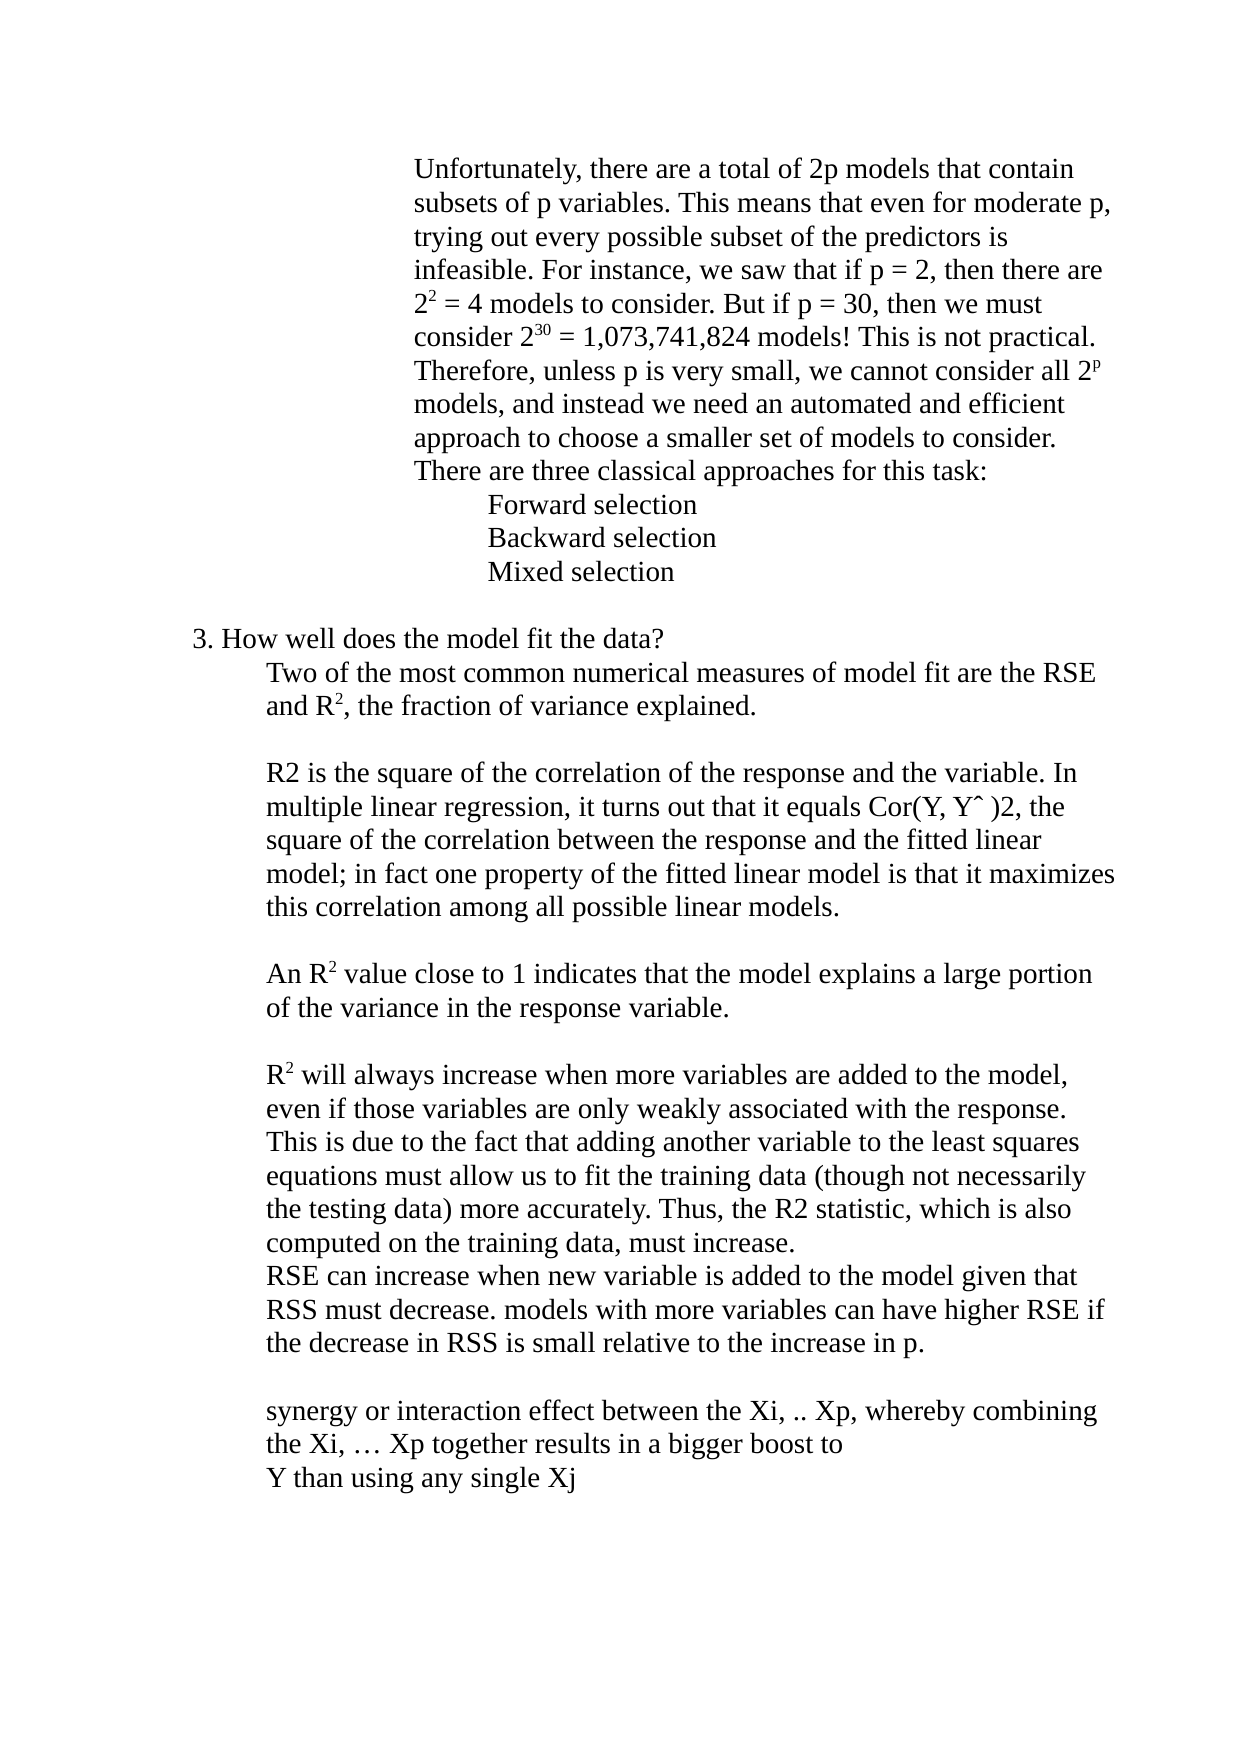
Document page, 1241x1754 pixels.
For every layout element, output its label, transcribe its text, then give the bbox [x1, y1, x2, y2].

text RSE can increase when new variable is added to the model given that RSS must decrease. models with more variables can have higher RSE if the decrease in RSS is small relative to the increase in p. [118, 1258, 1122, 1359]
text R2 will always increase when more variables are added to the model, even if those variables are only weakly associated with the response. This is due to the fact that adding another variable to the least squares equations must allow us to fit the training data (though not necessarily the testing data) more accurately. Thus, the R2 statistic, which is also computed on the training data, must increase. [118, 1057, 1122, 1258]
text Y than using any single Xj [118, 1460, 1122, 1493]
text Mixed selection [118, 554, 1122, 588]
text synergy or interaction effect between the Xi, .. Xp, whereby combining the Xi, … Xp together results in a bigger boost to [118, 1393, 1122, 1460]
text Two of the most common numerical measures of model fit are the RSE and R2, the fraction of variance explained. [118, 655, 1122, 722]
text Forward selection [118, 487, 1122, 521]
text An R2 value close to 1 indicates that the model explains a large portion of the variance in the response variable. [118, 957, 1122, 1024]
text R2 is the square of the correlation of the response and the variable. In multiple linear regression, it turns out that it equals Cor(Y, Yˆ )2, the square of the correlation between the response and the fitted linear model; in fact one property of the fitted linear model is that it maximizes this correlation among all possible linear models. [118, 755, 1122, 923]
text Unfortunately, there are a total of 2p models that contain subsets of p variables. This means that even for moderate p, trying out every possible subset of the predictors is infeasible. For instance, we saw that if p = 2, then there are 22 = 4 models to consider. But if p = 30, then we must consider 230 = 1,073,741,824 models! This is not practical. Therefore, unless p is very small, we cannot consider all 2p models, and instead we need an automated and efficient approach to choose a smaller set of models to consider. There are three classical approaches for this task: [118, 152, 1122, 487]
text Backward selection [118, 521, 1122, 554]
text 3. How well does the model fit the data? [118, 621, 1122, 655]
